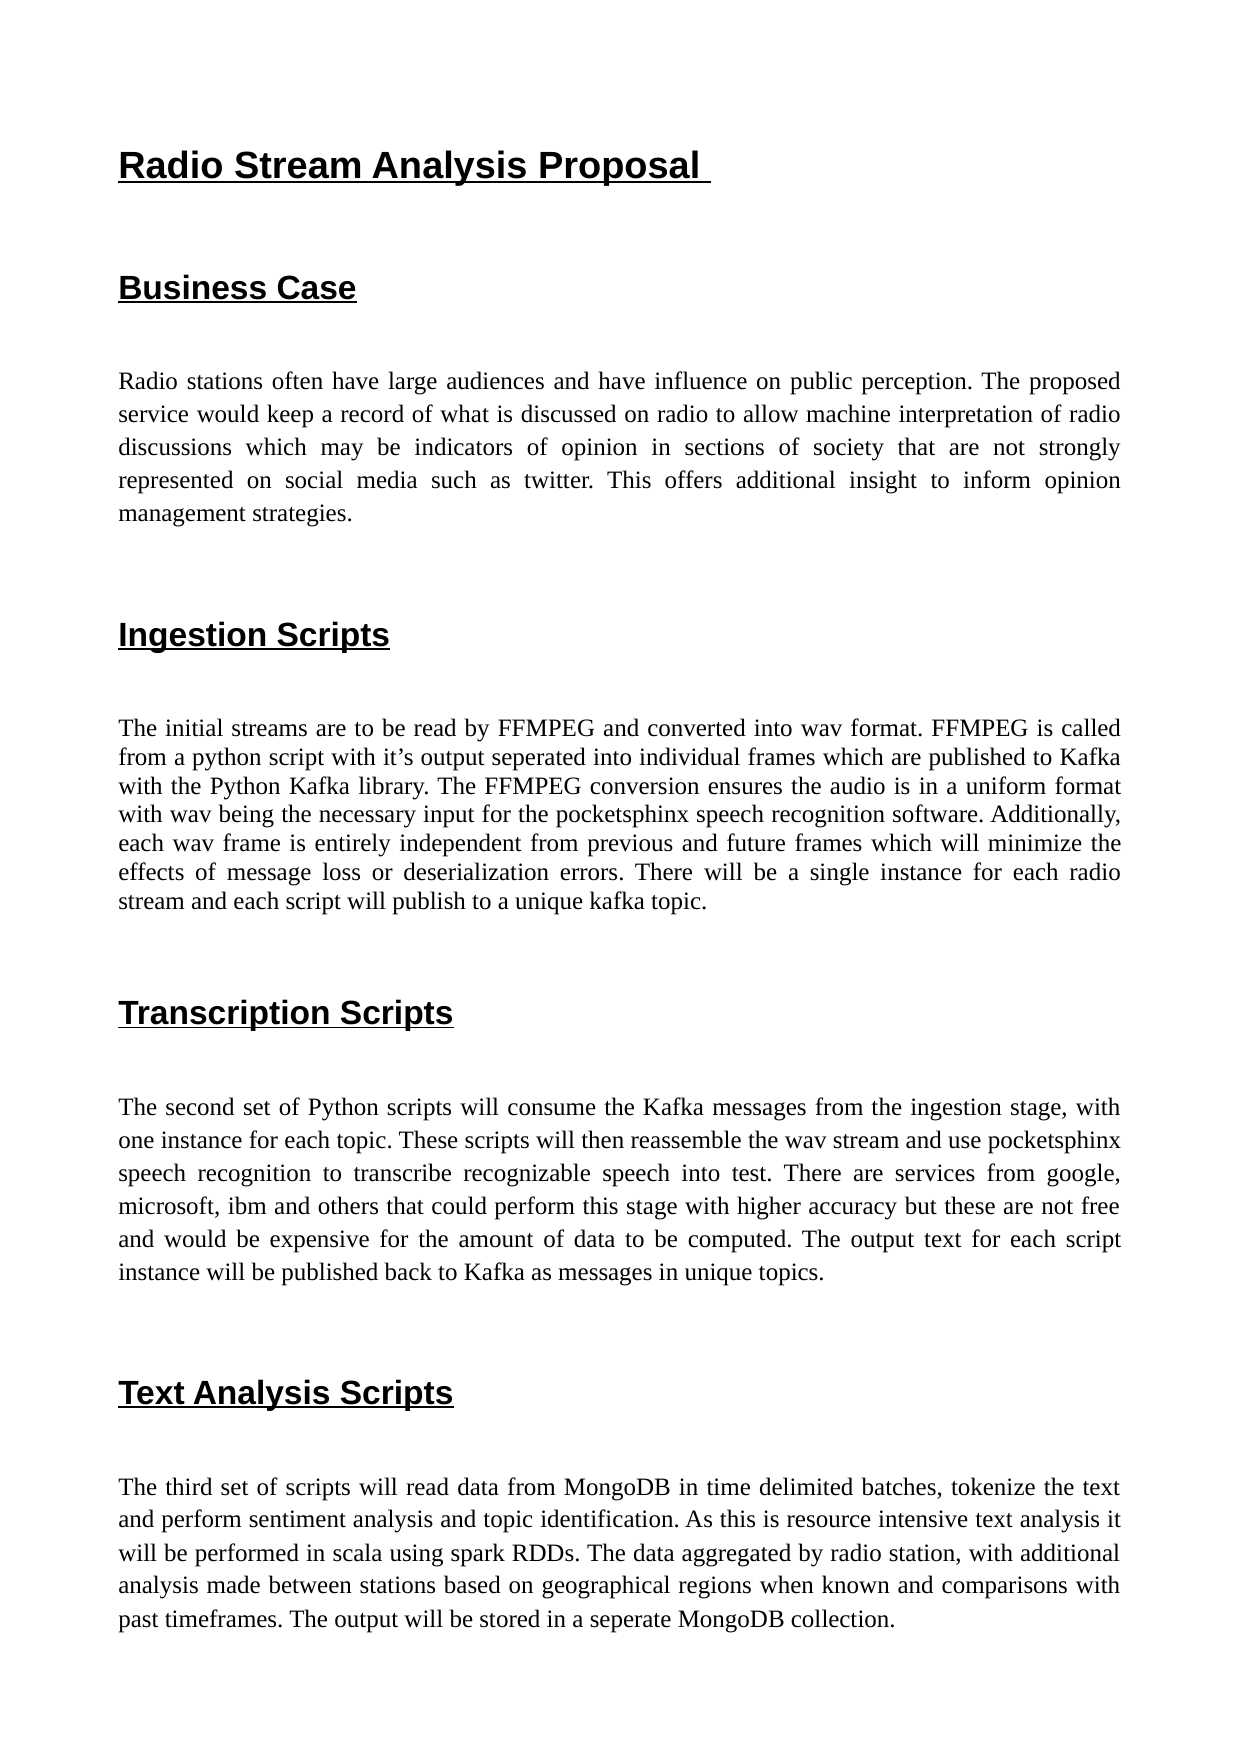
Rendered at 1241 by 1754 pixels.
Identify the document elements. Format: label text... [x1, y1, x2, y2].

subtitle Radio Stream Analysis Proposal [118, 143, 1122, 187]
text The third set of scripts will read data from MongoDB in time delimited batches, tokenize the text and perform sentiment analysis and topic identification. As this is resource intensive text analysis it will be performed in scala using spark RDDs. The data aggregated by radio station, with additional analysis made between stations based on geographical regions when known and comparisons with past timeframes. The output will be stored in a seperate MongoDB collection. [118, 1472, 1122, 1632]
text The second set of Python scripts will consume the Kafka messages from the ingestion stage, with one instance for each topic. These scripts will then reassemble the wav stream and use pocketsphinx speech recognition to transcribe recognizable speech into test. There are services from google, microsoft, ibm and others that could perform this stage with higher accuracy but these are not free and would be expensive for the amount of data to be computed. The output text for each script instance will be published back to Kafka as messages in unique topics. [118, 1092, 1122, 1286]
text The initial streams are to be read by FFMPEG and converted into wav format. FFMPEG is called from a python script with it’s output seperated into individual frames which are published to Kafka with the Python Kafka library. The FFMPEG conversion ensures the audio is in a uniform format with wav being the necessary input for the pocketsphinx speech recognition software. Additionally, each wav frame is entirely independent from previous and future frames which will minimize the effects of message loss or deserialization errors. There will be a single instance for each radio stream and each script will publish to a unique kafka topic. [118, 713, 1122, 914]
subtitle Transcription Scripts [118, 993, 1122, 1032]
subtitle Ingestion Scripts [118, 614, 1122, 653]
subtitle Text Analysis Scripts [118, 1373, 1122, 1411]
subtitle Business Case [118, 268, 1122, 306]
text Radio stations often have large audiences and have influence on public perception. The proposed service would keep a record of what is discussed on radio to allow machine interpretation of radio discussions which may be indicators of opinion in sections of society that are not strongly represented on social media such as twitter. This offers additional insight to inform opinion management strategies. [118, 366, 1122, 527]
